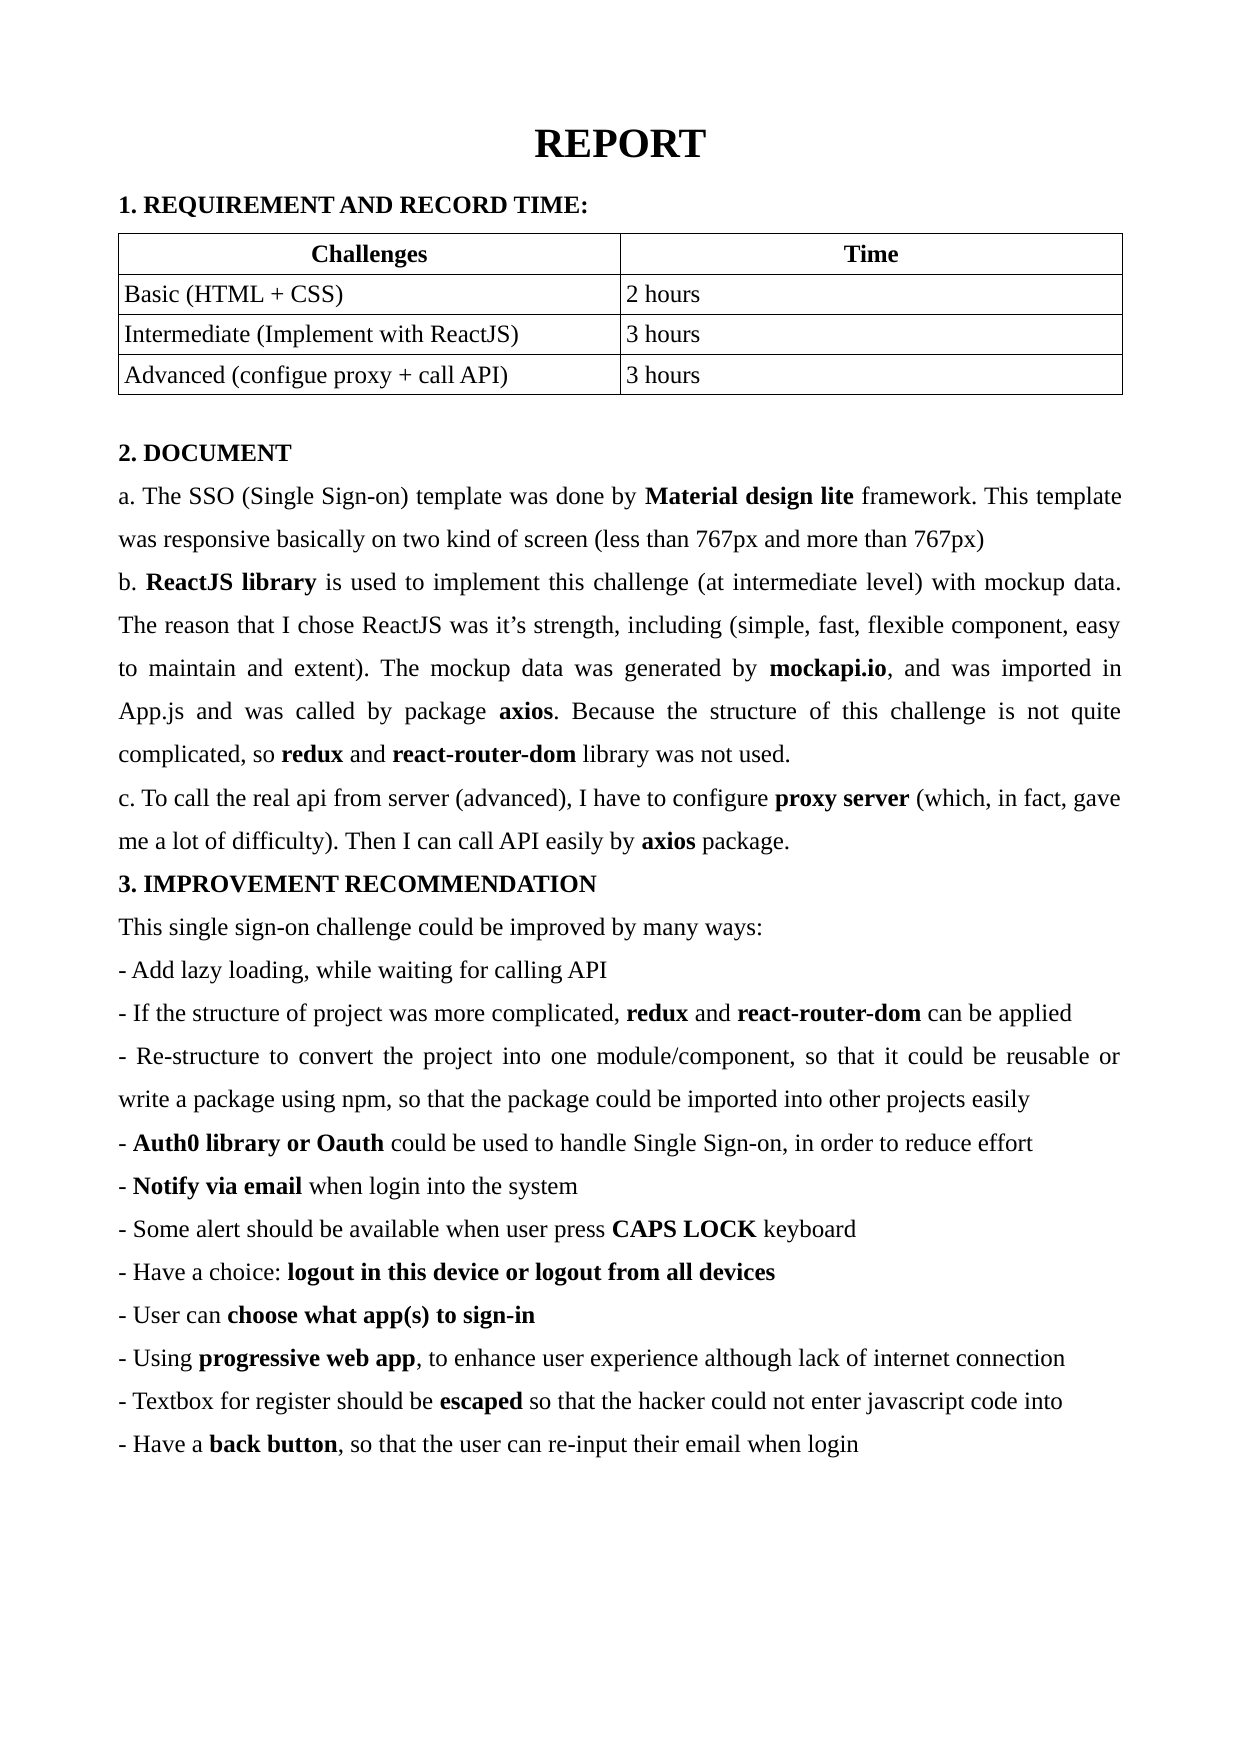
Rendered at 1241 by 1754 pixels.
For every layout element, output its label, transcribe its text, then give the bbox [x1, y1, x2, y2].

text - Textbox for register should be escaped so that the hacker could not enter javascript code into [118, 1386, 1122, 1415]
text 2. DOCUMENT [118, 438, 1122, 466]
text - Have a choice: logout in this device or logout from all devices [118, 1257, 1122, 1286]
text - Some alert should be available when user press CAPS LOCK keyboard [118, 1214, 1122, 1243]
text - Have a back button, so that the user can re-input their email when login [118, 1429, 1122, 1458]
text - Add lazy loading, while waiting for calling API [118, 955, 1122, 984]
text 3. IMPROVEMENT RECOMMENDATION [118, 869, 1122, 898]
text This single sign-on challenge could be improved by many ways: [118, 912, 1122, 941]
text - Re-structure to convert the project into one module/component, so that it could be reusable or write a package using npm, so that the package could be imported into other projects easily [118, 1041, 1122, 1113]
text - Using progressive web app, to enhance user experience although lack of internet connection [118, 1343, 1122, 1372]
text 1. REQUIREMENT AND RECORD TIME: [118, 190, 1122, 219]
table_header Time [621, 234, 1122, 273]
text a. The SSO (Single Sign-on) template was done by Material design lite framework. This template was responsive basically on two kind of screen (less than 767px and more than 767px) [118, 481, 1122, 553]
table_cell Basic (HTML + CSS) [119, 275, 620, 314]
text REPORT [118, 118, 1122, 166]
text - Auth0 library or Oauth could be used to handle Single Sign-on, in order to reduce effort [118, 1128, 1122, 1156]
table_cell 2 hours [621, 275, 1122, 314]
text b. ReactJS library is used to implement this challenge (at intermediate level) with mockup data. The reason that I chose ReactJS was it’s strength, including (simple, fast, flexible component, easy to maintain and extent). The mockup data was generated by mockapi.io, and was imported in App.js and was called by package axios. Because the structure of this challenge is not quite complicated, so redux and react-router-dom library was not used. [118, 567, 1122, 768]
table_cell Advanced (configue proxy + call API) [119, 355, 620, 394]
text - If the structure of project was more complicated, redux and react-router-dom can be applied [118, 998, 1122, 1027]
text c. To call the real api from server (advanced), I have to configure proxy server (which, in fact, gave me a lot of difficulty). Then I can call API easily by axios package. [118, 783, 1122, 854]
text - User can choose what app(s) to sign-in [118, 1300, 1122, 1329]
table_cell 3 hours [621, 315, 1122, 354]
table_header Challenges [119, 234, 620, 273]
table_cell Intermediate (Implement with ReactJS) [119, 315, 620, 354]
table_cell 3 hours [621, 355, 1122, 394]
text - Notify via email when login into the system [118, 1171, 1122, 1199]
